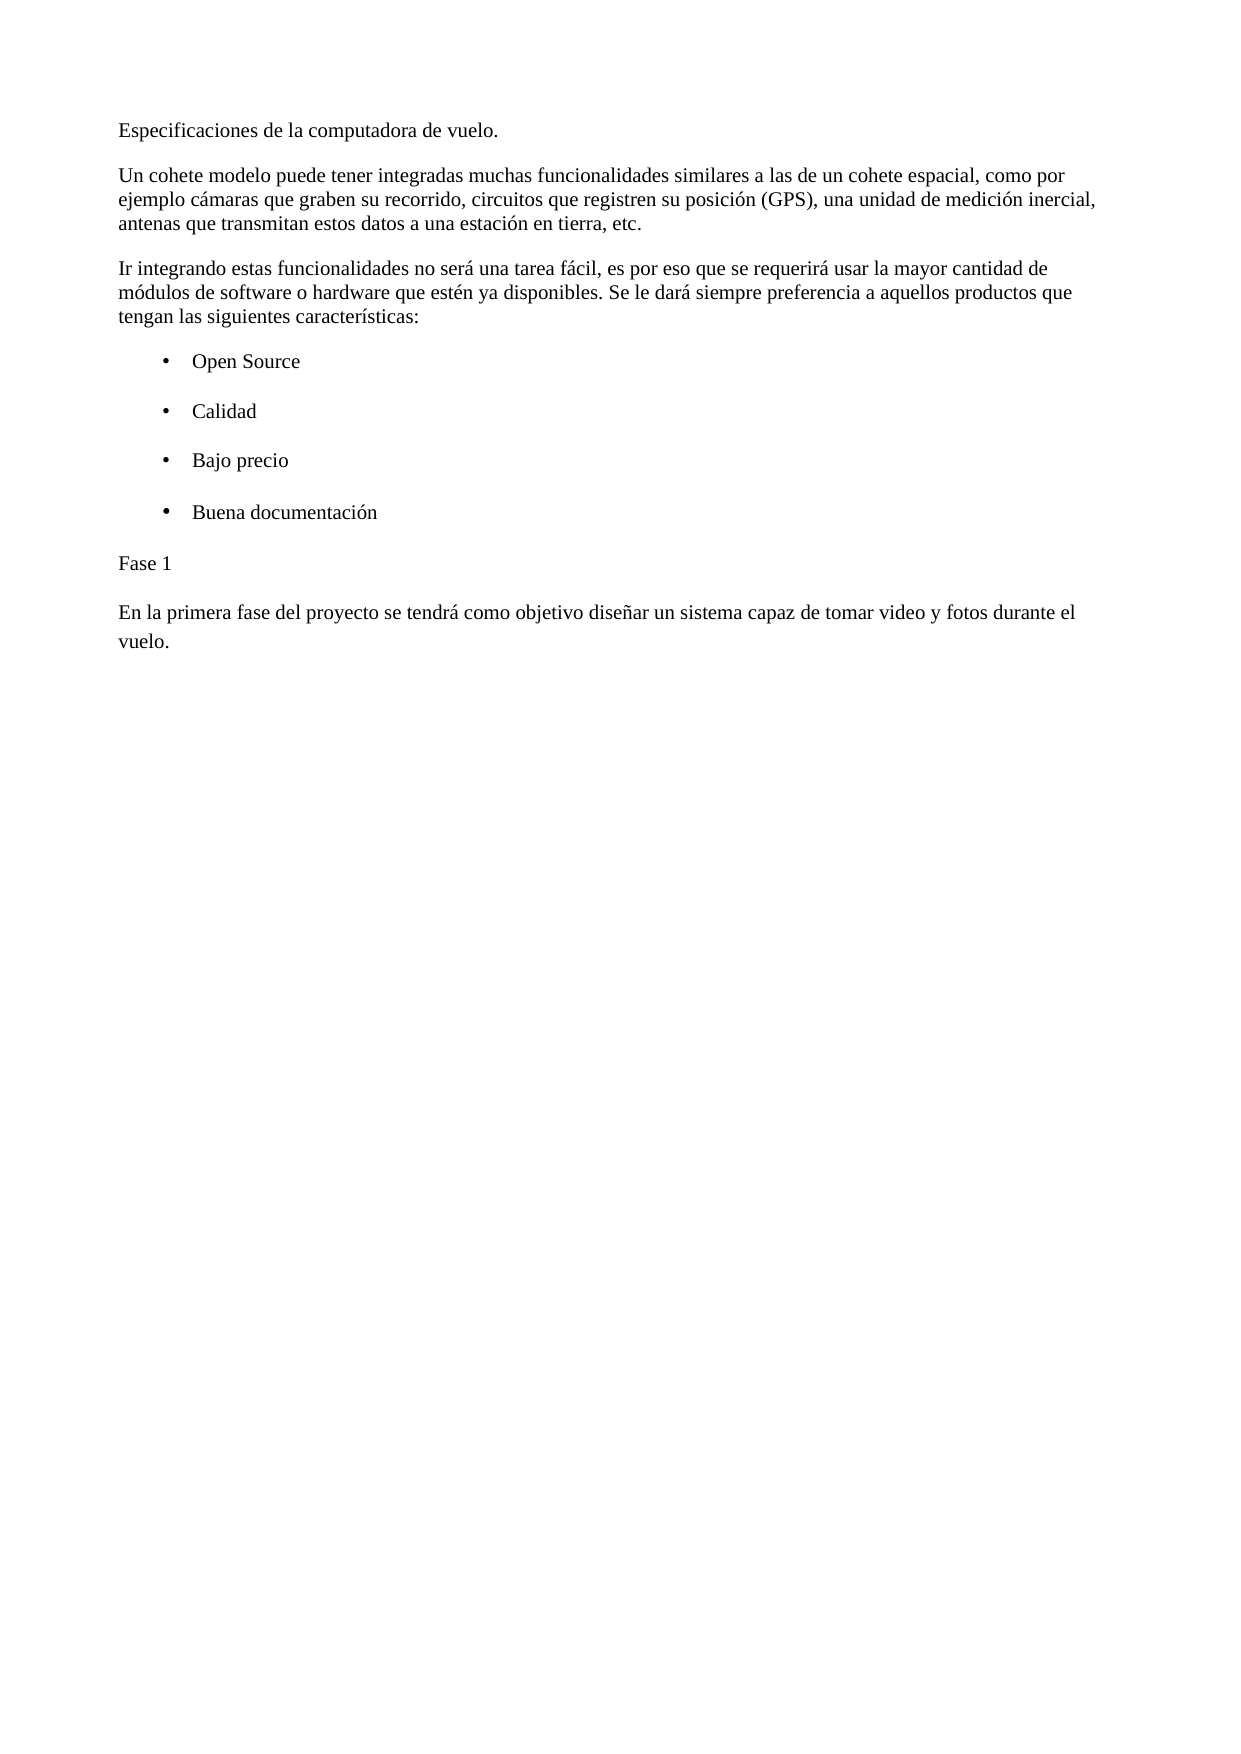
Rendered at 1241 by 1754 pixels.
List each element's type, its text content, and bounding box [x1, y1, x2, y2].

text En la primera fase del proyecto se tendrá como objetivo diseñar un sistema capaz de tomar video y fotos durante el vuelo. [118, 600, 1122, 653]
text Especificaciones de la computadora de vuelo. [118, 118, 1122, 142]
text Fase 1 [118, 551, 1122, 574]
list Open Source [162, 349, 1122, 373]
text Ir integrando estas funcionalidades no será una tarea fácil, es por eso que se requerirá usar la mayor cantidad de módulos de software o hardware que estén ya disponibles. Se le dará siempre preferencia a aquellos productos que tengan las siguientes características: [118, 256, 1122, 328]
list Buena documentación [162, 498, 1122, 524]
list Calidad [162, 399, 1122, 423]
list Bajo precio [162, 448, 1122, 472]
text Un cohete modelo puede tener integradas muchas funcionalidades similares a las de un cohete espacial, como por ejemplo cámaras que graben su recorrido, circuitos que registren su posición (GPS), una unidad de medición inercial, antenas que transmitan estos datos a una estación en tierra, etc. [118, 163, 1122, 235]
